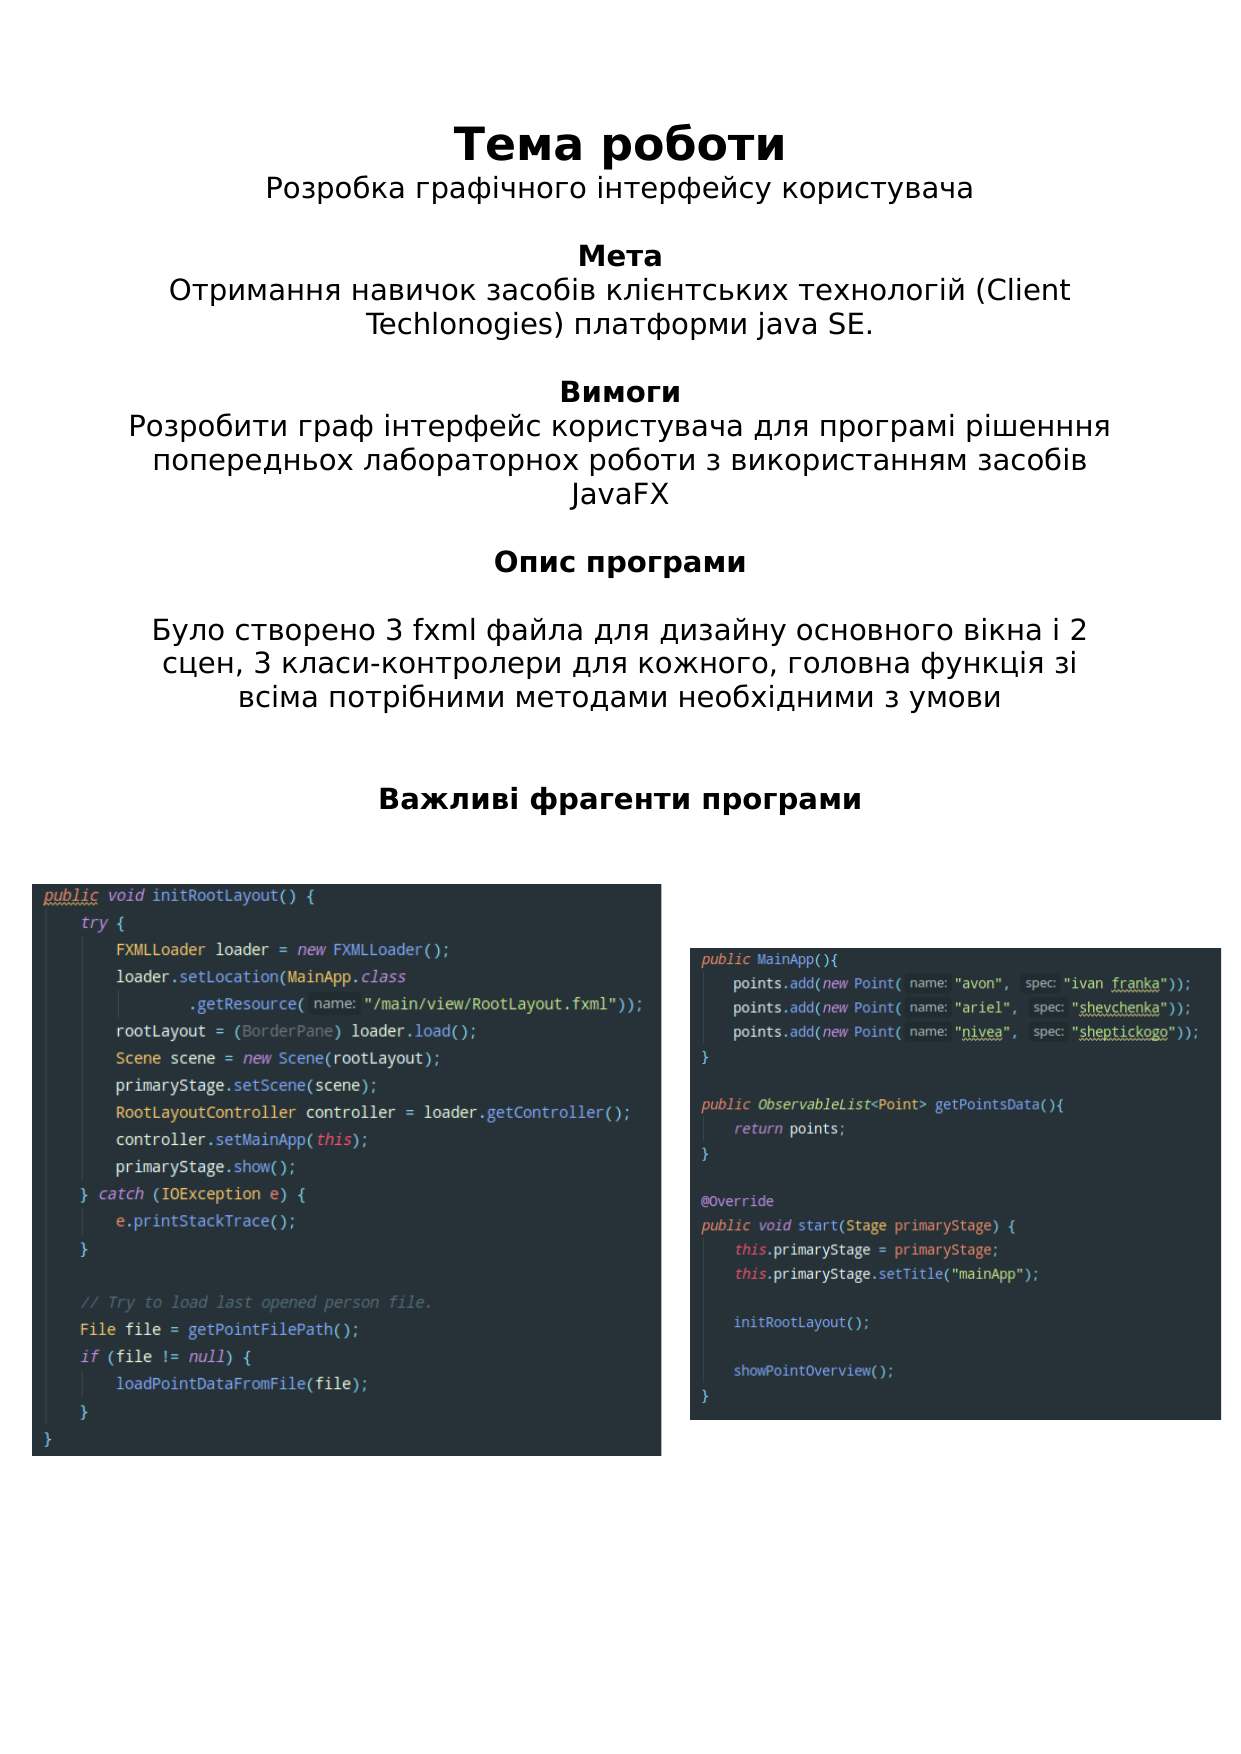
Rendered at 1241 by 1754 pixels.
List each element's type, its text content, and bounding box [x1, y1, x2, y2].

picture [32, 884, 662, 1456]
text Мета [118, 239, 1122, 273]
text Розробити граф інтерфейс користувача для програмі рішенння попередньох лабораторнох роботи з використанням засобів JavaFX [118, 409, 1122, 511]
picture [690, 948, 1222, 1420]
text Розробка графічного інтерфейсу користувача [118, 171, 1122, 205]
text Тема роботи [118, 118, 1122, 171]
text Було створено 3 fxml файла для дизайну основного вікна і 2 сцен, 3 класи-контролери для кожного, головна функція зі всіма потрібними методами необхідними з умови [118, 613, 1122, 715]
text Отримання навичок засобів клієнтських технологій (Client Techlonogies) платформи java SE. [118, 273, 1122, 341]
text Важливі фрагенти програми [118, 783, 1122, 817]
text Опис програми [118, 545, 1122, 579]
text Вимоги [118, 375, 1122, 409]
